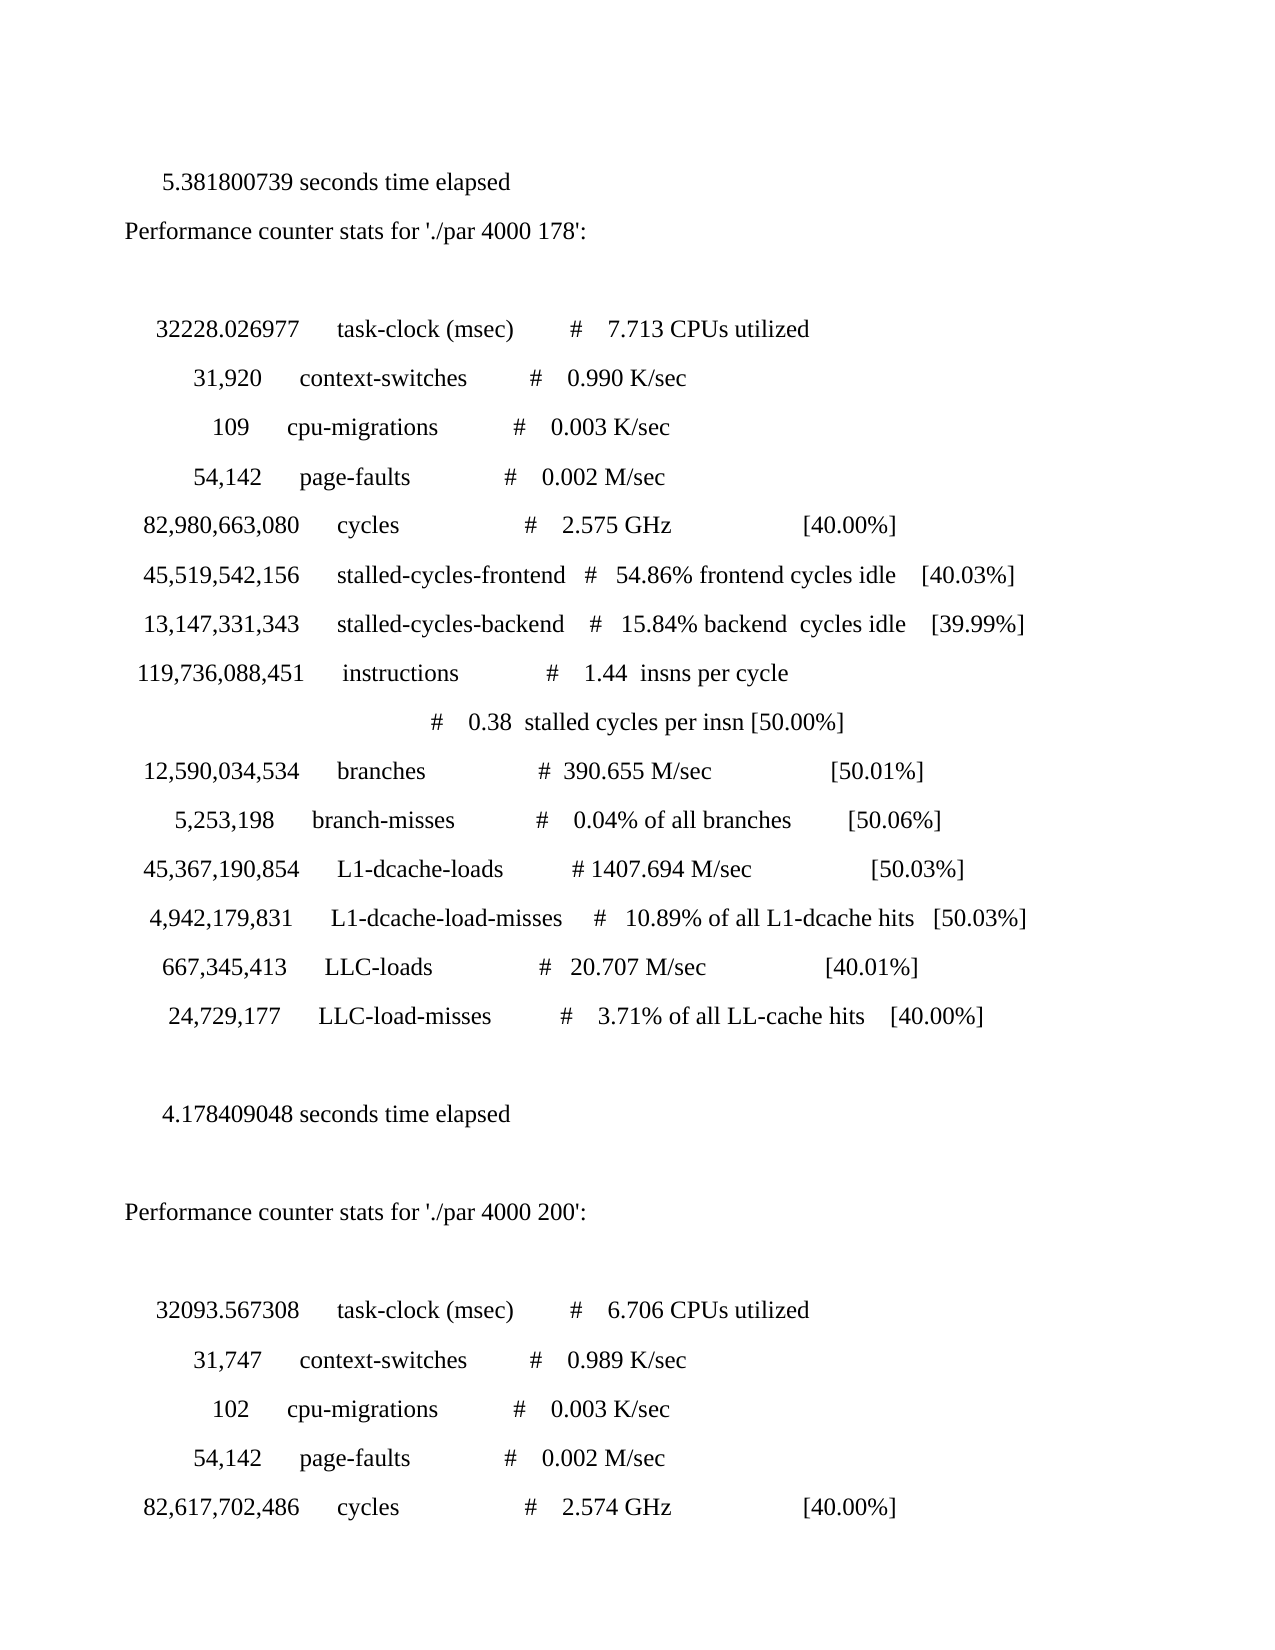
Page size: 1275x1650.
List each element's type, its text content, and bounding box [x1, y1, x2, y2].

text 5.381800739 seconds time elapsed [118, 167, 1157, 196]
text 45,367,190,854 L1-dcache-loads # 1407.694 M/sec [50.03%] [118, 854, 1157, 883]
text 54,142 page-faults # 0.002 M/sec [118, 462, 1157, 490]
text 102 cpu-migrations # 0.003 K/sec [118, 1394, 1157, 1422]
text Performance counter stats for './par 4000 178': [118, 216, 1157, 245]
text 45,519,542,156 stalled-cycles-frontend # 54.86% frontend cycles idle [40.03%] [118, 560, 1157, 588]
text # 0.38 stalled cycles per insn [50.00%] [118, 707, 1157, 736]
text 32228.026977 task-clock (msec) # 7.713 CPUs utilized [118, 314, 1157, 343]
text 31,747 context-switches # 0.989 K/sec [118, 1345, 1157, 1373]
text 54,142 page-faults # 0.002 M/sec [118, 1443, 1157, 1472]
text 119,736,088,451 instructions # 1.44 insns per cycle [118, 658, 1157, 687]
text 5,253,198 branch-misses # 0.04% of all branches [50.06%] [118, 805, 1157, 834]
text 4.178409048 seconds time elapsed [118, 1099, 1157, 1128]
text 4,942,179,831 L1-dcache-load-misses # 10.89% of all L1-dcache hits [50.03%] [118, 903, 1157, 932]
text 31,920 context-switches # 0.990 K/sec [118, 363, 1157, 392]
text 82,980,663,080 cycles # 2.575 GHz [40.00%] [118, 511, 1157, 539]
text 13,147,331,343 stalled-cycles-backend # 15.84% backend cycles idle [39.99%] [118, 609, 1157, 637]
text 667,345,413 LLC-loads # 20.707 M/sec [40.01%] [118, 952, 1157, 981]
text 24,729,177 LLC-load-misses # 3.71% of all LL-cache hits [40.00%] [118, 1001, 1157, 1030]
text 32093.567308 task-clock (msec) # 6.706 CPUs utilized [118, 1296, 1157, 1324]
text 82,617,702,486 cycles # 2.574 GHz [40.00%] [118, 1492, 1157, 1521]
text 12,590,034,534 branches # 390.655 M/sec [50.01%] [118, 756, 1157, 785]
text 109 cpu-migrations # 0.003 K/sec [118, 412, 1157, 441]
text Performance counter stats for './par 4000 200': [118, 1197, 1157, 1226]
